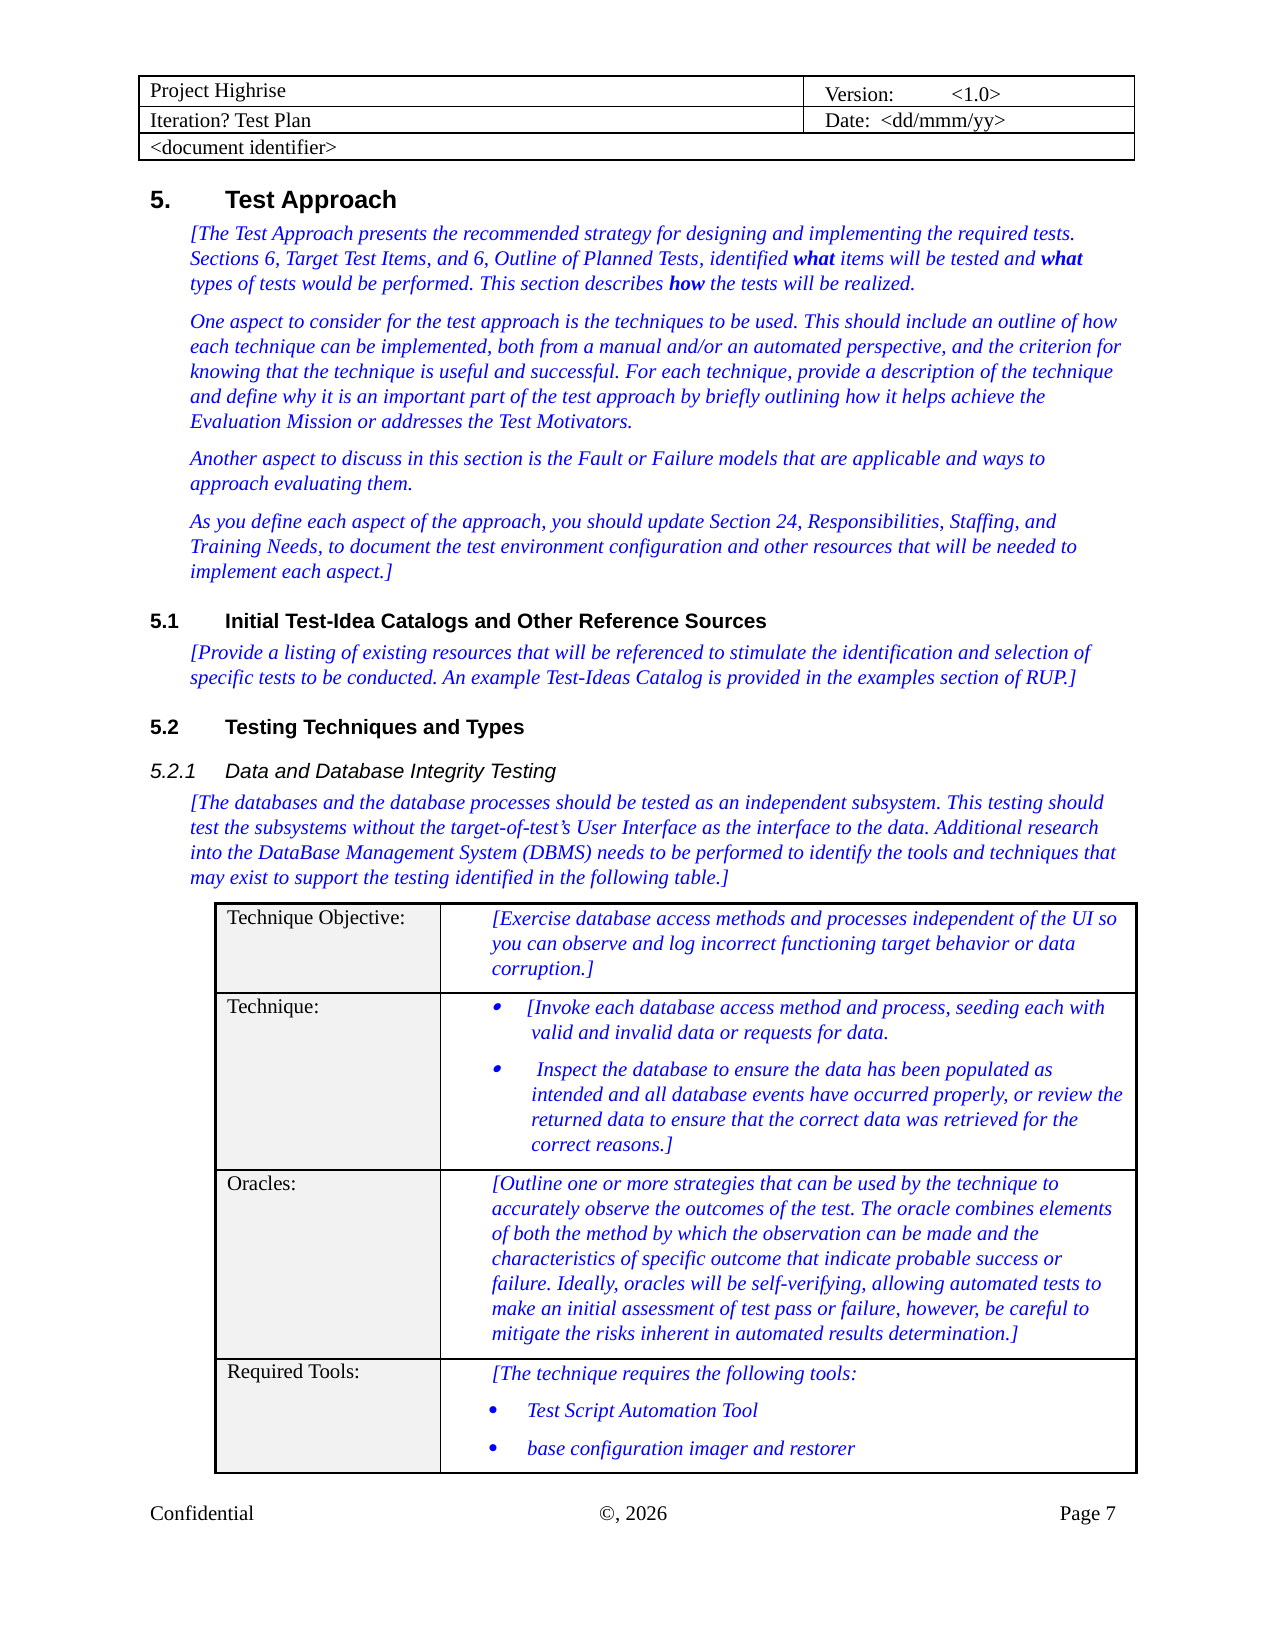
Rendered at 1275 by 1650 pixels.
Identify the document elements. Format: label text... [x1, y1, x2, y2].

text One aspect to consider for the test approach is the techniques to be used. This should include an outline of how each technique can be implemented, both from a manual and/or an automated perspective, and the criterion for knowing that the technique is useful and successful. For each technique, provide a description of the technique and define why it is an important part of the test approach by briefly outlining how it helps achieve the Evaluation Mission or addresses the Test Motivators. [190, 308, 1125, 433]
text Another aspect to discuss in this section is the Fault or Failure models that are applicable and ways to approach evaluating them. [190, 445, 1125, 495]
subtitle Initial Test-Idea Catalogs and Other Reference Sources [150, 608, 1125, 633]
table_cell [Outline one or more strategies that can be used by the technique to accurately observe the outcomes of the test. The oracle combines elements of both the method by which the observation can be made and the characteristics of specific outcome that indicate probable success or failure. Ideally, oracles will be self-verifying, allowing automated tests to make an initial assessment of test pass or failure, however, be careful to mitigate the risks inherent in automated results determination.] [441, 1171, 1135, 1358]
table_cell Oracles: [217, 1171, 440, 1358]
subtitle Test Approach [150, 185, 1125, 214]
table_cell Technique: [217, 994, 440, 1169]
table_cell Required Tools: [217, 1360, 440, 1472]
table_cell [The technique requires the following tools: Test Script Automation Tool base configuration imager and restorer backup and recovery tools installation-monitoring tools (registry, hard disk, CPU, memory, and so forth) database SQL utilities and tools Data-generation tools] [441, 1360, 1135, 1472]
text [The Test Approach presents the recommended strategy for designing and implementing the required tests. Sections 3, Target Test Items, and 4, Outline of Planned Tests, identified what items will be tested and what types of tests would be performed. This section describes how the tests will be realized. [190, 220, 1125, 295]
table_header [Exercise database access methods and processes independent of the UI so you can observe and log incorrect functioning target behavior or data corruption.] [441, 905, 1135, 992]
subtitle Data and Database Integrity Testing [150, 758, 1125, 783]
subtitle Testing Techniques and Types [150, 714, 1125, 739]
text [The databases and the database processes should be tested as an independent subsystem. This testing should test the subsystems without the target-of-test’s User Interface as the interface to the data. Additional research into the DataBase Management System (DBMS) needs to be performed to identify the tools and techniques that may exist to support the testing identified in the following table.] [190, 789, 1125, 889]
text [Provide a listing of existing resources that will be referenced to stimulate the identification and selection of specific tests to be conducted. An example Test-Ideas Catalog is provided in the examples section of RUP.] [190, 639, 1125, 689]
table_cell  [Invoke each database access method and process, seeding each with valid and invalid data or requests for data.  Inspect the database to ensure the data has been populated as intended and all database events have occurred properly, or review the returned data to ensure that the correct data was retrieved for the correct reasons.] [441, 994, 1135, 1169]
text As you define each aspect of the approach, you should update Section 10, Responsibilities, Staffing, and Training Needs, to document the test environment configuration and other resources that will be needed to implement each aspect.] [190, 508, 1125, 583]
table_header Technique Objective: [217, 905, 440, 992]
